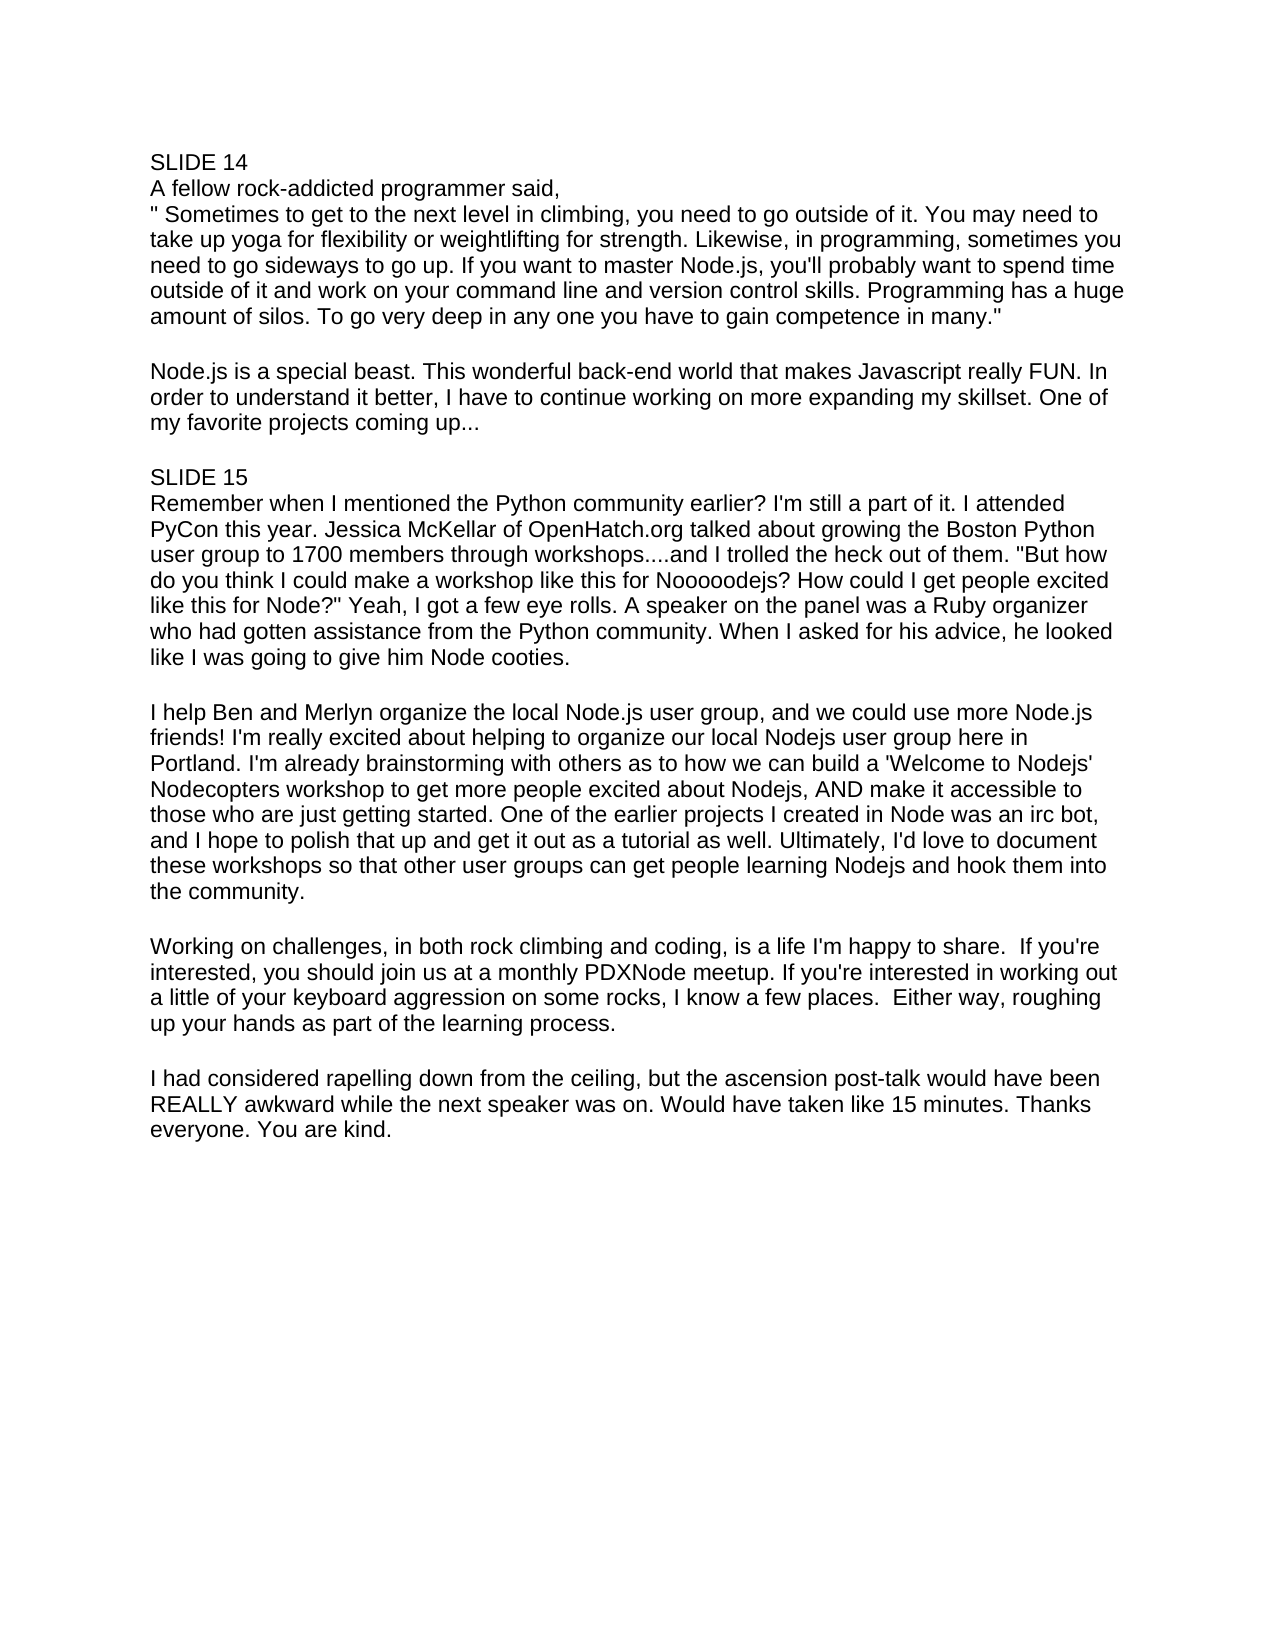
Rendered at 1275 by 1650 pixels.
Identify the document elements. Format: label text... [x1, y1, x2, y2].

text Node.js is a special beast. This wonderful back-end world that makes Javascript really FUN. In order to understand it better, I have to continue working on more expanding my skillset. One of my favorite projects coming up... [150, 359, 1125, 436]
text SLIDE 14 [150, 150, 1125, 176]
text " Sometimes to get to the next level in climbing, you need to go outside of it. You may need to take up yoga for flexibility or weightlifting for strength. Likewise, in programming, sometimes you need to go sideways to go up. If you want to master Node.js, you'll probably want to spend time outside of it and work on your command line and version control skills. Programming has a huge amount of silos. To go very deep in any one you have to gain competence in many." [150, 201, 1125, 329]
text Remember when I mentioned the Python community earlier? I'm still a part of it. I attended PyCon this year. Jessica McKellar of OpenHatch.org talked about growing the Boston Python user group to 1700 members through workshops....and I trolled the heck out of them. "But how do you think I could make a workshop like this for Nooooodejs? How could I get people excited like this for Node?" Yeah, I got a few eye rolls. A speaker on the panel was a Ruby organizer who had gotten assistance from the Python community. When I asked for his advice, he looked like I was going to give him Node cooties. [150, 491, 1125, 670]
text Working on challenges, in both rock climbing and coding, is a life I'm happy to share. If you're interested, you should join us at a monthly PDXNode meetup. If you're interested in working out a little of your keyboard aggression on some rocks, I know a few places. Either way, roughing up your hands as part of the learning process. [150, 934, 1125, 1036]
text SLIDE 15 [150, 465, 1125, 491]
text A fellow rock-addicted programmer said, [150, 176, 1125, 201]
text I had considered rapelling down from the ceiling, but the ascension post-talk would have been REALLY awkward while the next speaker was on. Would have taken like 15 minutes. Thanks everyone. You are kind. [150, 1066, 1125, 1142]
text I help Ben and Merlyn organize the local Node.js user group, and we could use more Node.js friends! I'm really excited about helping to organize our local Nodejs user group here in Portland. I'm already brainstorming with others as to how we can build a 'Welcome to Nodejs' Nodecopters workshop to get more people excited about Nodejs, AND make it accessible to those who are just getting started. One of the earlier projects I created in Node was an irc bot, and I hope to polish that up and get it out as a tutorial as well. Ultimately, I'd love to document these workshops so that other user groups can get people learning Nodejs and hook them into the community. [150, 699, 1125, 904]
